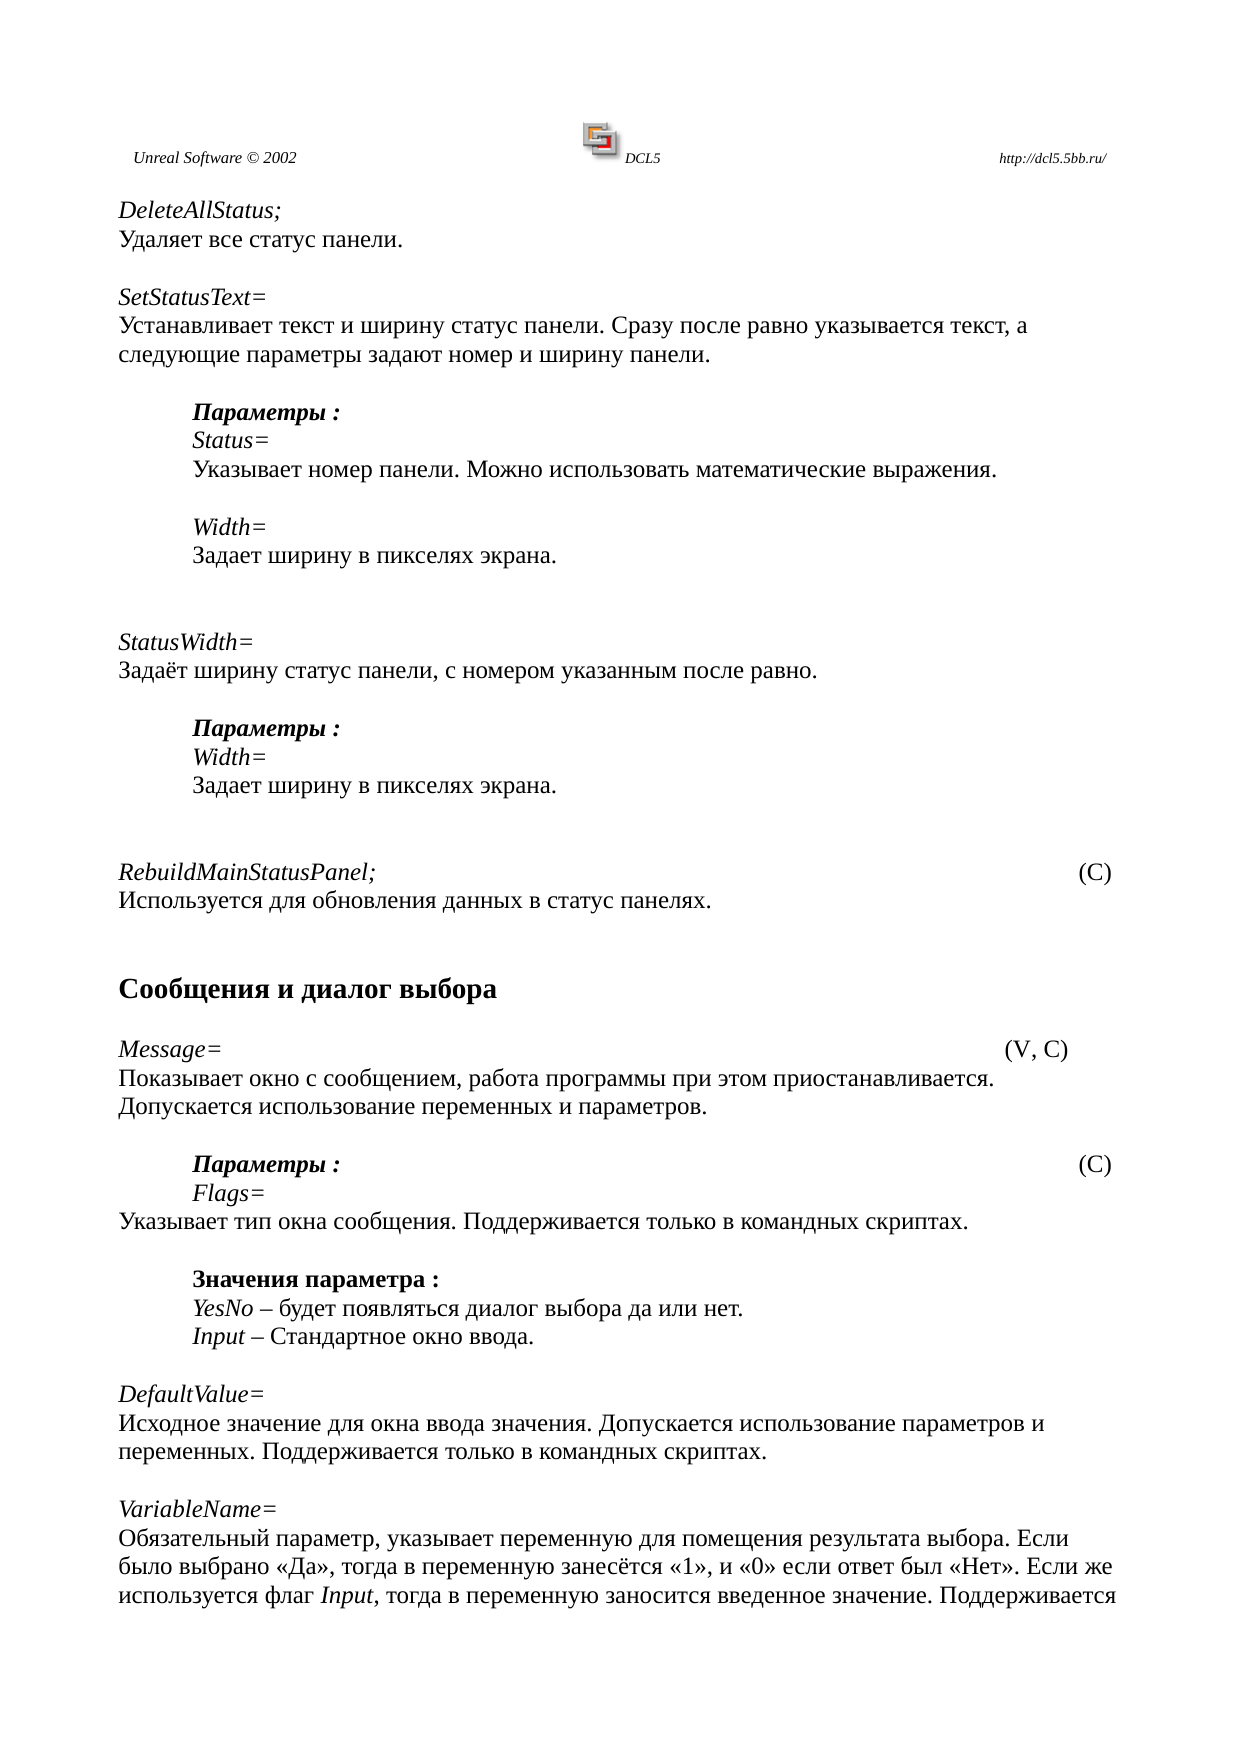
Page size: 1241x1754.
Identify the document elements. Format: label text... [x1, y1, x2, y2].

text Status= [118, 425, 1122, 454]
text VariableName= [118, 1494, 1122, 1523]
picture [579, 118, 625, 164]
text DefaultValue= [118, 1379, 1122, 1408]
text StatusWidth= [118, 627, 1122, 655]
text Параметры : [118, 397, 1122, 425]
text DeleteAllStatus; [118, 195, 1122, 224]
text Сообщения и диалог выбора [118, 972, 1122, 1005]
text Message= (V, C) [118, 1034, 1122, 1063]
text Задает ширину в пикселях экрана. [118, 770, 1122, 799]
text Параметры : (C) [118, 1149, 1122, 1178]
text Задаёт ширину статус панели, с номером указанным после равно. [118, 655, 1122, 684]
text SetStatusText= [118, 282, 1122, 310]
text Параметры : [118, 713, 1122, 742]
text Width= [118, 742, 1122, 770]
text Исходное значение для окна ввода значения. Допускается использование параметров и переменных. Поддерживается только в командных скриптах. [118, 1408, 1122, 1465]
text YesNo – будет появляться диалог выбора да или нет. [118, 1293, 1122, 1321]
text Указывает номер панели. Можно использовать математические выражения. [118, 454, 1122, 483]
text Показывает окно с сообщением, работа программы при этом приостанавливается. Допускается использование переменных и параметров. [118, 1063, 1122, 1120]
text Указывает тип окна сообщения. Поддерживается только в командных скриптах. [118, 1206, 1122, 1235]
text RebuildMainStatusPanel; (C) [118, 857, 1122, 885]
text Значения параметра : [118, 1264, 1122, 1293]
text Используется для обновления данных в статус панелях. [118, 885, 1122, 914]
text Удаляет все статус панели. [118, 224, 1122, 253]
text Input – Стандартное окно ввода. [118, 1321, 1122, 1350]
text Flags= [118, 1178, 1122, 1206]
text Устанавливает текст и ширину статус панели. Сразу после равно указывается текст, а следующие параметры задают номер и ширину панели. [118, 310, 1122, 368]
text Обязательный параметр, указывает переменную для помещения результата выбора. Если было выбрано «Да», тогда в переменную занесётся «1», и «0» если ответ был «Нет». Если же используется флаг Input, тогда в переменную заносится введенное значение. Поддерживается [118, 1523, 1122, 1609]
text Задает ширину в пикселях экрана. [118, 540, 1122, 569]
text Width= [118, 512, 1122, 540]
